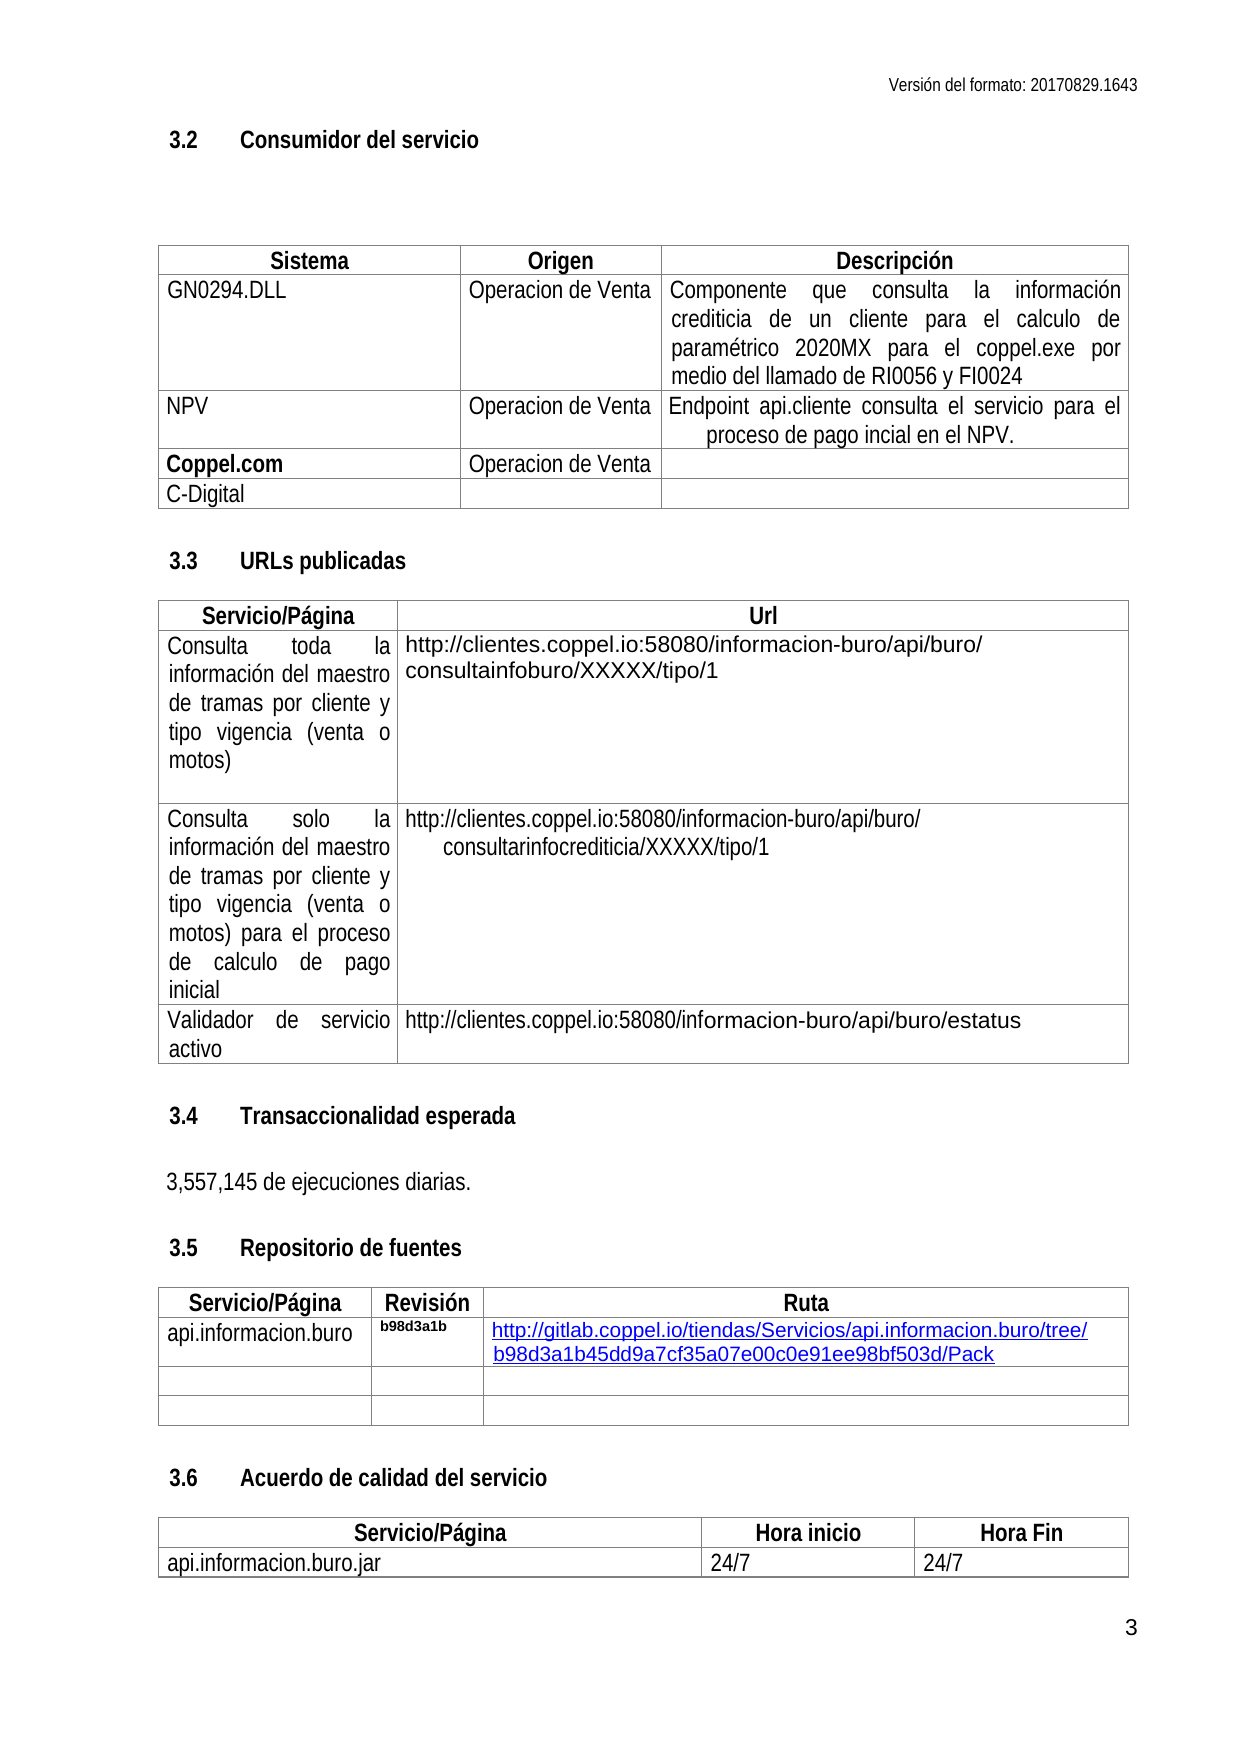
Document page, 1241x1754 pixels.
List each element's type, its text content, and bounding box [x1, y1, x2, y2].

table_cell http://clientes.coppel.io:58080/informacion-buro/api/buro/consultarinfocrediticia/XXXXX/tipo/1 [398, 804, 1128, 1004]
table_cell http://clientes.coppel.io:58080/informacion-buro/api/buro/estatus [398, 1005, 1128, 1062]
table_cell GN0294.DLL [159, 275, 460, 390]
table_cell Operacion de Venta [461, 275, 661, 390]
table_header Url [398, 601, 1128, 629]
table_header Hora inicio [702, 1518, 914, 1547]
table_cell b98d3a1b [372, 1318, 483, 1366]
table_cell [159, 1367, 371, 1395]
table_header Servicio/Página [159, 1288, 371, 1317]
table_cell [484, 1396, 1128, 1425]
table_cell Endpoint api.cliente consulta el servicio para el proceso de pago incial en el NPV. [662, 391, 1128, 448]
table_cell Operacion de Venta [461, 391, 661, 448]
table_header Descripción [662, 246, 1128, 274]
table_header Origen [461, 246, 661, 274]
table_cell [484, 1367, 1128, 1395]
subtitle URLs publicadas [169, 546, 1137, 575]
table_cell Consulta solo la información del maestro de tramas por cliente y tipo vigencia (venta o motos) para el proceso de calculo de pago inicial [159, 804, 397, 1004]
table_header Servicio/Página [159, 1518, 701, 1547]
subtitle Repositorio de fuentes [169, 1233, 1137, 1262]
table_cell NPV [159, 391, 460, 448]
table_cell [159, 1396, 371, 1425]
subtitle Acuerdo de calidad del servicio [169, 1463, 1137, 1492]
table_cell [662, 479, 1128, 508]
table_cell [372, 1396, 483, 1425]
table_cell C-Digital [159, 479, 460, 508]
subtitle Consumidor del servicio [169, 125, 1137, 153]
table_cell api.informacion.buro [159, 1318, 371, 1366]
table_cell Validador de servicio activo [159, 1005, 397, 1062]
table_header Hora Fin [915, 1518, 1128, 1547]
table_header Revisión [372, 1288, 483, 1317]
table_header Ruta [484, 1288, 1128, 1317]
table_cell http://clientes.coppel.io:58080/informacion-buro/api/buro/consultainfoburo/XXXXX/tipo/1 [398, 631, 1128, 802]
table_cell Coppel.com [159, 449, 460, 478]
table_cell api.informacion.buro.jar [159, 1548, 701, 1576]
table_cell Operacion de Venta [461, 449, 661, 478]
table_cell 24/7 [915, 1548, 1128, 1576]
table_cell Componente que consulta la información crediticia de un cliente para el calculo de paramétrico 2020MX para el coppel.exe por medio del llamado de RI0056 y FI0024 [662, 275, 1128, 390]
table_cell [662, 449, 1128, 478]
table_cell [461, 479, 661, 508]
table_cell Consulta toda la información del maestro de tramas por cliente y tipo vigencia (venta o motos) [159, 631, 397, 802]
table_cell 24/7 [702, 1548, 914, 1576]
subtitle Transaccionalidad esperada [169, 1101, 1137, 1129]
table_cell http://gitlab.coppel.io/tiendas/Servicios/api.informacion.buro/tree/b98d3a1b45dd9a7cf35a07e00c0e91ee98bf503d/Pack [484, 1318, 1128, 1366]
table_cell [372, 1367, 483, 1395]
table_header Sistema [159, 246, 460, 274]
text 3,557,145 de ejecuciones diarias. [166, 1167, 1137, 1196]
table_header Servicio/Página [159, 601, 397, 629]
